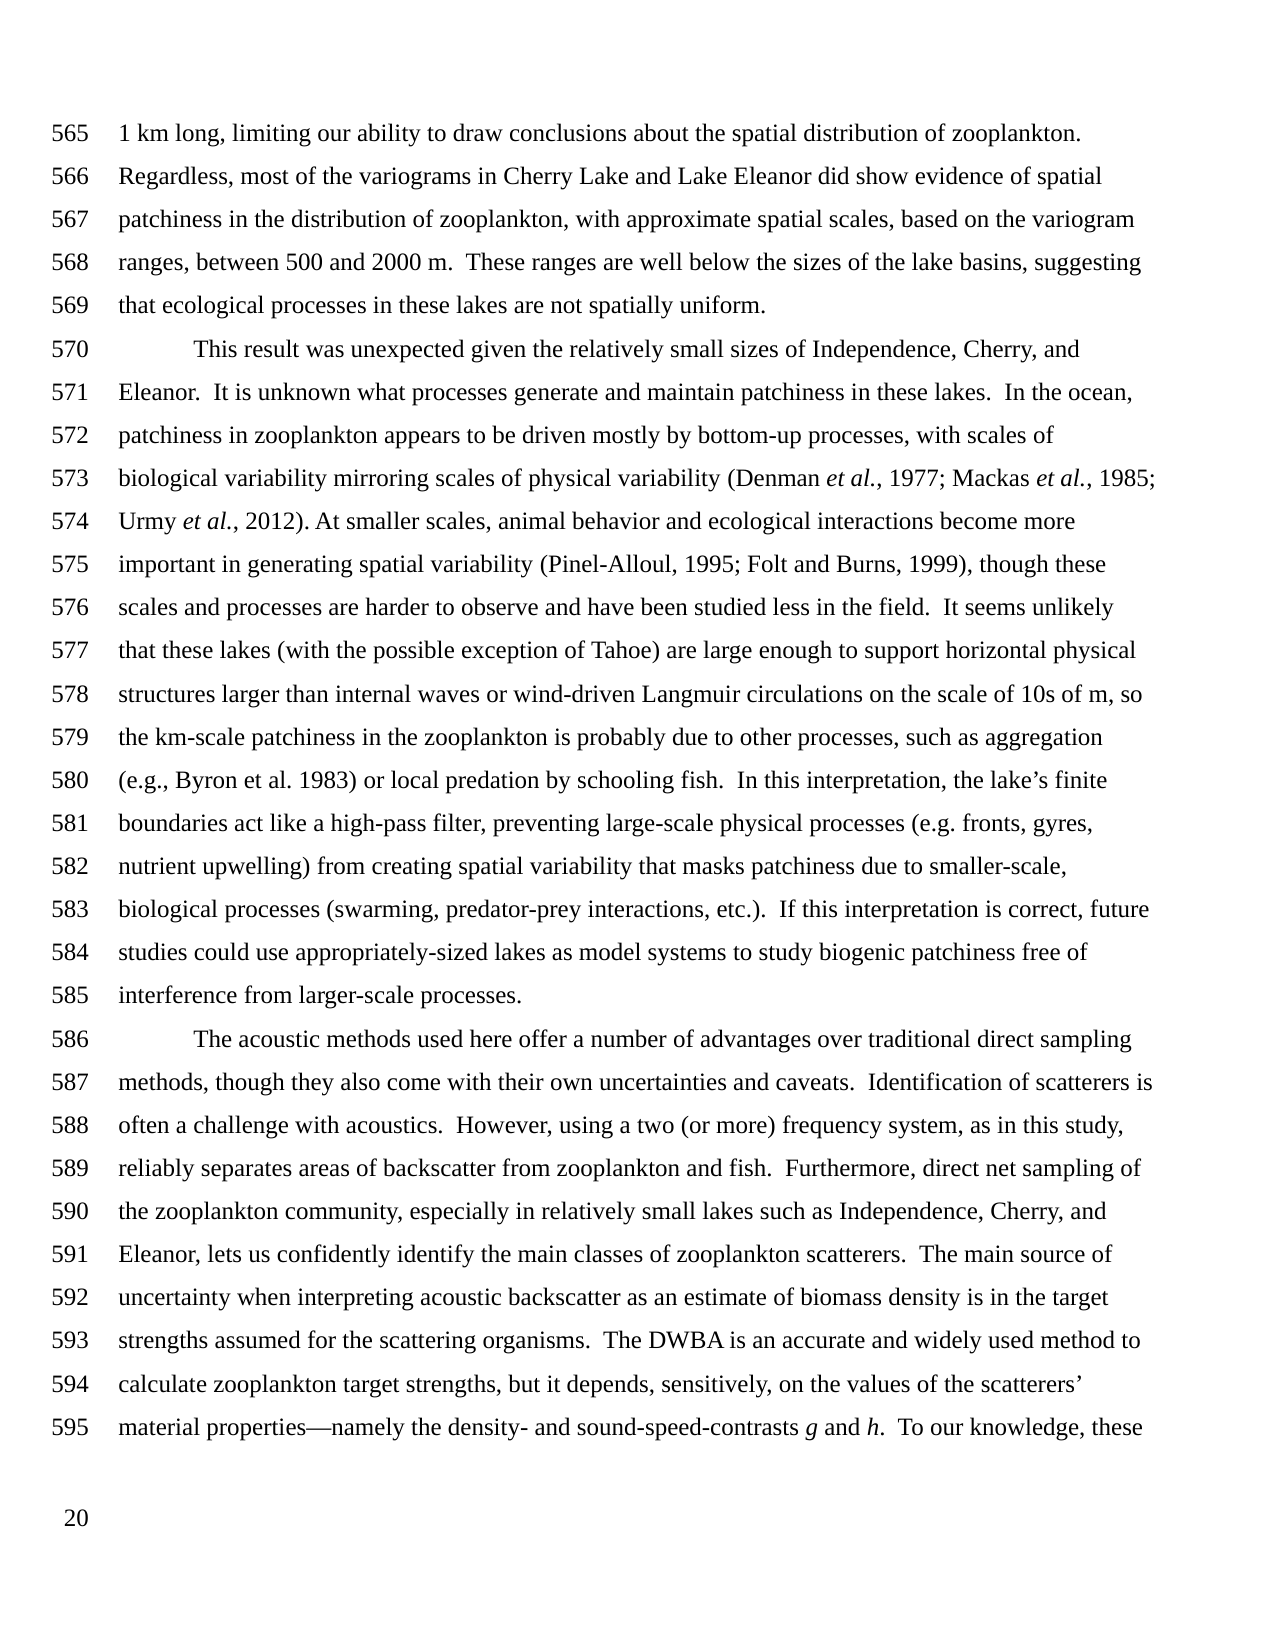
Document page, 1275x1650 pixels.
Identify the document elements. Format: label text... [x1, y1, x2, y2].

text The acoustic methods used here offer a number of advantages over traditional direct sampling methods, though they also come with their own uncertainties and caveats. Identification of scatterers is often a challenge with acoustics. However, using a two (or more) frequency system, as in this study, reliably separates areas of backscatter from zooplankton and fish. Furthermore, direct net sampling of the zooplankton community, especially in relatively small lakes such as Independence, Cherry, and Eleanor, lets us confidently identify the main classes of zooplankton scatterers. The main source of uncertainty when interpreting acoustic backscatter as an estimate of biomass density is in the target strengths assumed for the scattering organisms. The DWBA is an accurate and widely used method to calculate zooplankton target strengths, but it depends, sensitively, on the values of the scatterers’ material properties—namely the density- and sound-speed-contrasts g and h. To our knowledge, these [118, 1024, 1157, 1441]
text This result was unexpected given the relatively small sizes of Independence, Cherry, and Eleanor. It is unknown what processes generate and maintain patchiness in these lakes. In the ocean, patchiness in zooplankton appears to be driven mostly by bottom-up processes, with scales of biological variability mirroring scales of physical variability (Denman et al., 1977; Mackas et al., 1985; Urmy et al., 2012)⁠. At smaller scales, animal behavior and ecological interactions become more important in generating spatial variability (Pinel-Alloul, 1995; Folt and Burns, 1999)⁠, though these scales and processes are harder to observe and have been studied less in the field. It seems unlikely that these lakes (with the possible exception of Tahoe) are large enough to support horizontal physical structures larger than internal waves or wind-driven Langmuir circulations on the scale of 10s of m, so the km-scale patchiness in the zooplankton is probably due to other processes, such as aggregation (e.g., Byron et al. 1983)⁠ or local predation by schooling fish. In this interpretation, the lake’s finite boundaries act like a high-pass filter, preventing large-scale physical processes (e.g. fronts, gyres, nutrient upwelling) from creating spatial variability that masks patchiness due to smaller-scale, biological processes (swarming, predator-prey interactions, etc.). If this interpretation is correct, future studies could use appropriately-sized lakes as model systems to study biogenic patchiness free of interference from larger-scale processes. [118, 334, 1157, 1009]
text 1 km long, limiting our ability to draw conclusions about the spatial distribution of zooplankton. Regardless, most of the variograms in Cherry Lake and Lake Eleanor did show evidence of spatial patchiness in the distribution of zooplankton, with approximate spatial scales, based on the variogram ranges, between 500 and 2000 m. These ranges are well below the sizes of the lake basins, suggesting that ecological processes in these lakes are not spatially uniform. [118, 118, 1157, 319]
